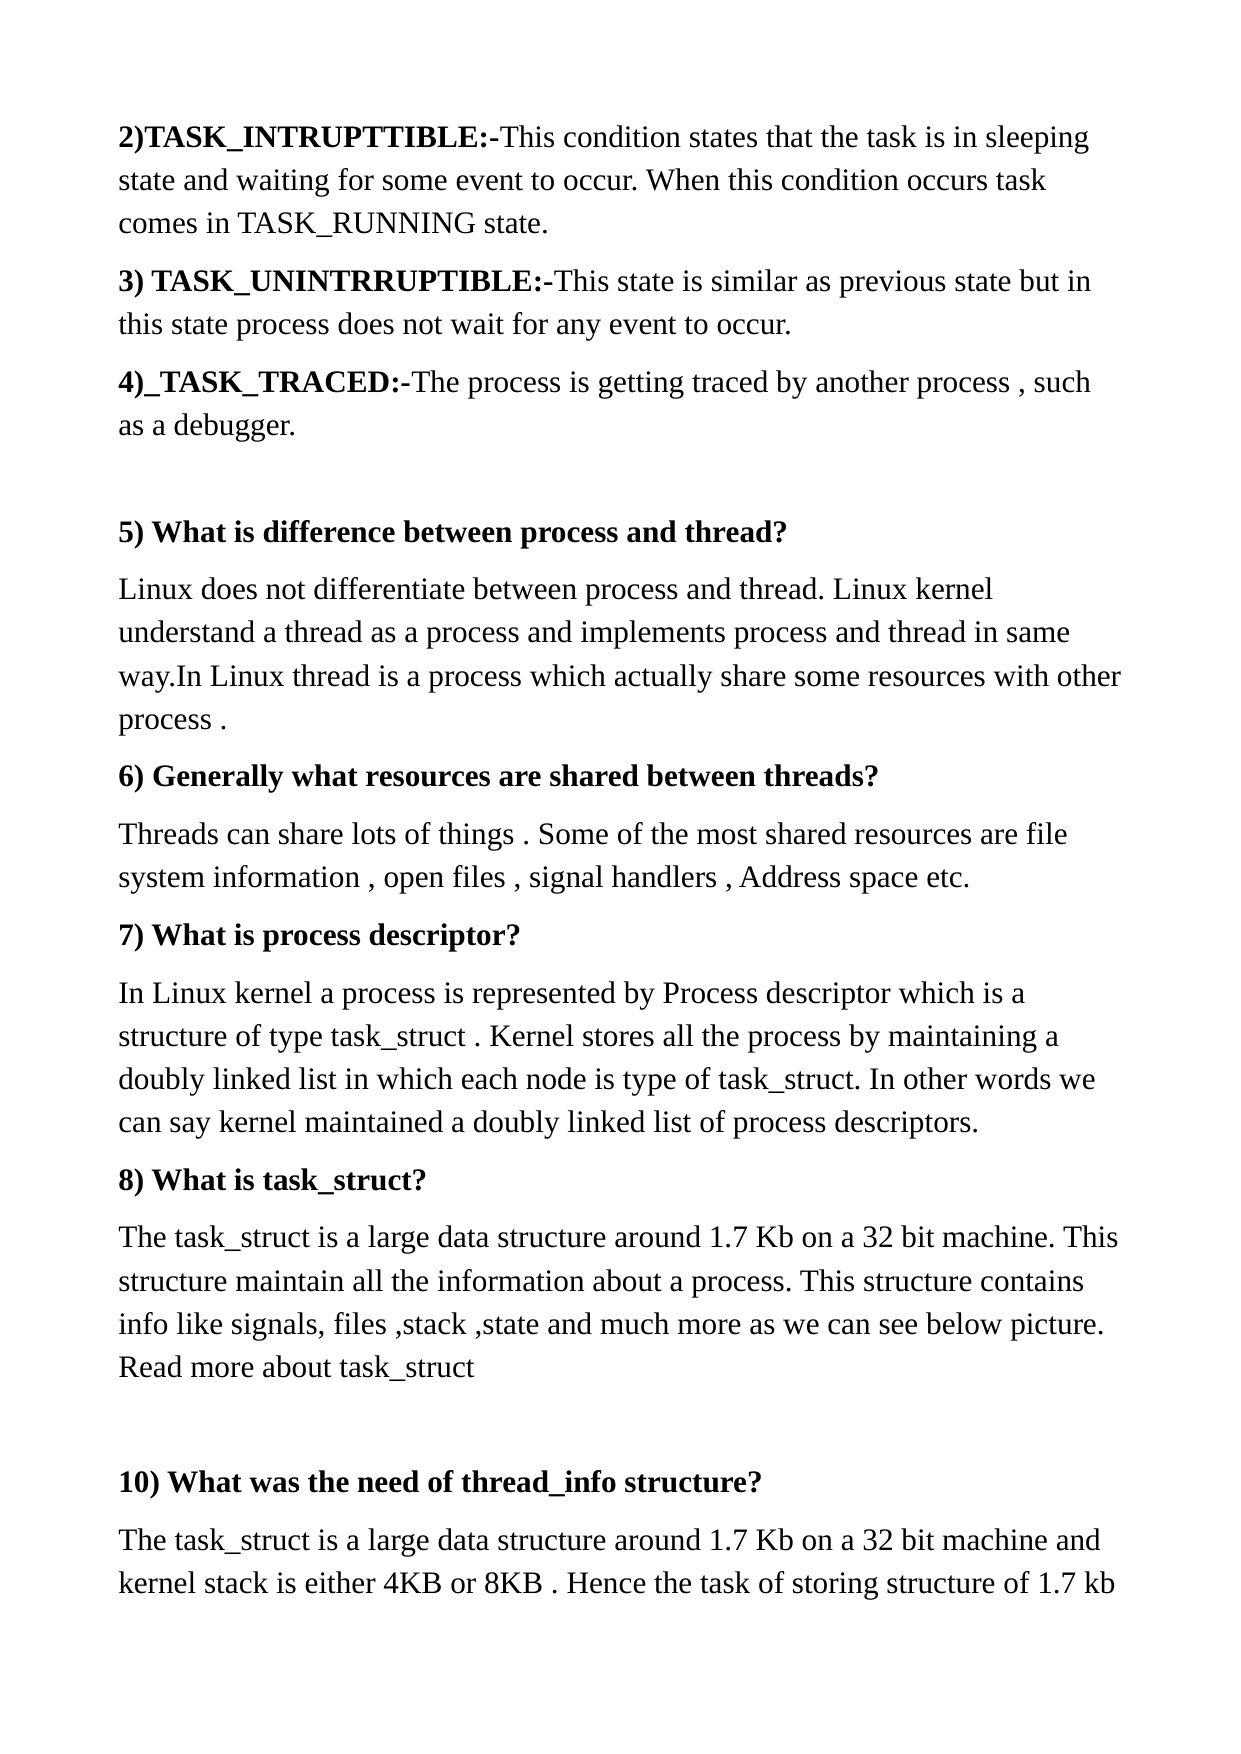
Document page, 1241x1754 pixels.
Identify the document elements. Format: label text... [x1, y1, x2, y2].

text 10) What was the need of thread_info structure? [118, 1463, 1122, 1499]
text 3) TASK_UNINTRRUPTIBLE:-This state is similar as previous state but in this state process does not wait for any event to occur. [118, 262, 1122, 341]
text 8) What is task_struct? [118, 1161, 1122, 1197]
text In Linux kernel a process is represented by Process descriptor which is a structure of type task_struct . Kernel stores all the process by maintaining a doubly linked list in which each node is type of task_struct. In other words we can say kernel maintained a doubly linked list of process descriptors. [118, 974, 1122, 1139]
text The task_struct is a large data structure around 1.7 Kb on a 32 bit machine and kernel stack is either 4KB or 8KB . Hence the task of storing structure of 1.7 kb [118, 1521, 1122, 1600]
text 7) What is process descriptor? [118, 916, 1122, 952]
text 4)_TASK_TRACED:-The process is getting traced by another process , such as a debugger. [118, 363, 1122, 442]
text 5) What is difference between process and thread? [118, 513, 1122, 549]
text The task_struct is a large data structure around 1.7 Kb on a 32 bit machine. This structure maintain all the information about a process. This structure contains info like signals, files ,stack ,state and much more as we can see below picture. Read more about task_struct [118, 1219, 1122, 1384]
text 2)TASK_INTRUPTTIBLE:-This condition states that the task is in sleeping state and waiting for some event to occur. When this condition occurs task comes in TASK_RUNNING state. [118, 118, 1122, 240]
text Threads can share lots of things . Some of the most shared resources are file system information , open files , signal handlers , Address space etc. [118, 815, 1122, 894]
text 6) Generally what resources are shared between threads? [118, 758, 1122, 793]
text Linux does not differentiate between process and thread. Linux kernel understand a thread as a process and implements process and thread in same way.In Linux thread is a process which actually share some resources with other process . [118, 571, 1122, 736]
